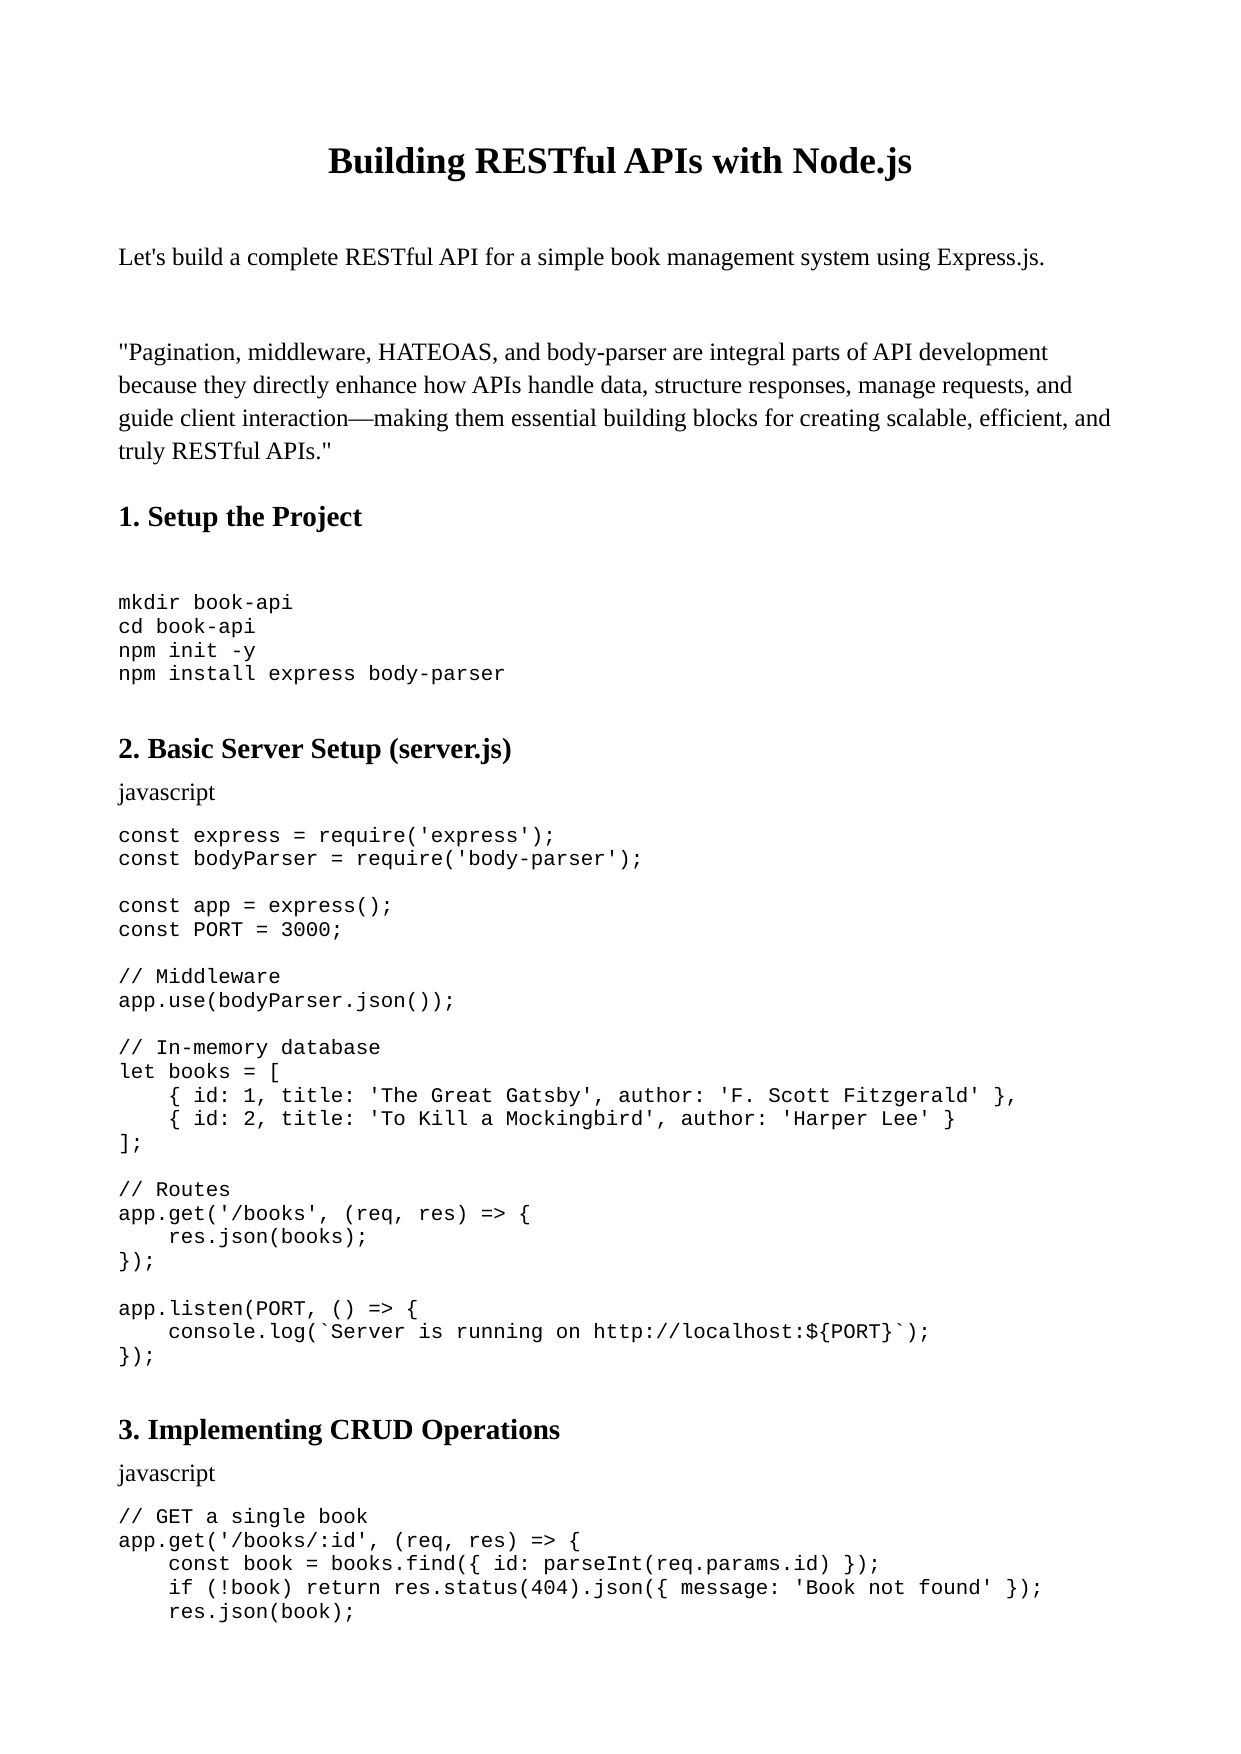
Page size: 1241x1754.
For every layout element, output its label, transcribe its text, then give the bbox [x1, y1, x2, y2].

text }); [118, 1250, 1122, 1274]
text npm install express body-parser [118, 663, 1122, 687]
text if (!book) return res.status(404).json({ message: 'Book not found' }); [118, 1577, 1122, 1601]
text const app = express(); [118, 896, 1122, 919]
subtitle 1. Setup the Project [118, 499, 1122, 532]
text // Middleware [118, 966, 1122, 990]
text res.json(book); [118, 1601, 1122, 1624]
text let books = [ [118, 1061, 1122, 1085]
text // Routes [118, 1179, 1122, 1203]
text }); [118, 1345, 1122, 1368]
text cd book-api [118, 616, 1122, 639]
text const PORT = 3000; [118, 919, 1122, 943]
text app.get('/books/:id', (req, res) => { [118, 1530, 1122, 1553]
subtitle 2. Basic Server Setup (server.js) [118, 731, 1122, 764]
text // GET a single book [118, 1506, 1122, 1530]
text { id: 2, title: 'To Kill a Mockingbird', author: 'Harper Lee' } [118, 1108, 1122, 1132]
text app.get('/books', (req, res) => { [118, 1203, 1122, 1227]
text javascript [118, 777, 1122, 806]
text Let's build a complete RESTful API for a simple book management system using Express.js. [118, 242, 1122, 271]
text npm init -y [118, 639, 1122, 663]
text javascript [118, 1458, 1122, 1487]
subtitle 3. Implementing CRUD Operations [118, 1412, 1122, 1446]
text ]; [118, 1132, 1122, 1156]
text "Pagination, middleware, HATEOAS, and body-parser are integral parts of API development because they directly enhance how APIs handle data, structure responses, manage requests, and guide client interaction—making them essential building blocks for creating scalable, efficient, and truly RESTful APIs." [118, 337, 1122, 465]
subtitle Building RESTful APIs with Node.js [118, 139, 1122, 182]
text // In-memory database [118, 1037, 1122, 1061]
text app.listen(PORT, () => { [118, 1297, 1122, 1321]
text app.use(bodyParser.json()); [118, 990, 1122, 1014]
text const bodyParser = require('body-parser'); [118, 848, 1122, 872]
text res.json(books); [118, 1227, 1122, 1250]
text { id: 1, title: 'The Great Gatsby', author: 'F. Scott Fitzgerald' }, [118, 1085, 1122, 1108]
text const book = books.find({ id: parseInt(req.params.id) }); [118, 1553, 1122, 1577]
text console.log(`Server is running on http://localhost:${PORT}`); [118, 1321, 1122, 1345]
text const express = require('express'); [118, 824, 1122, 848]
text mkdir book-api [118, 592, 1122, 616]
